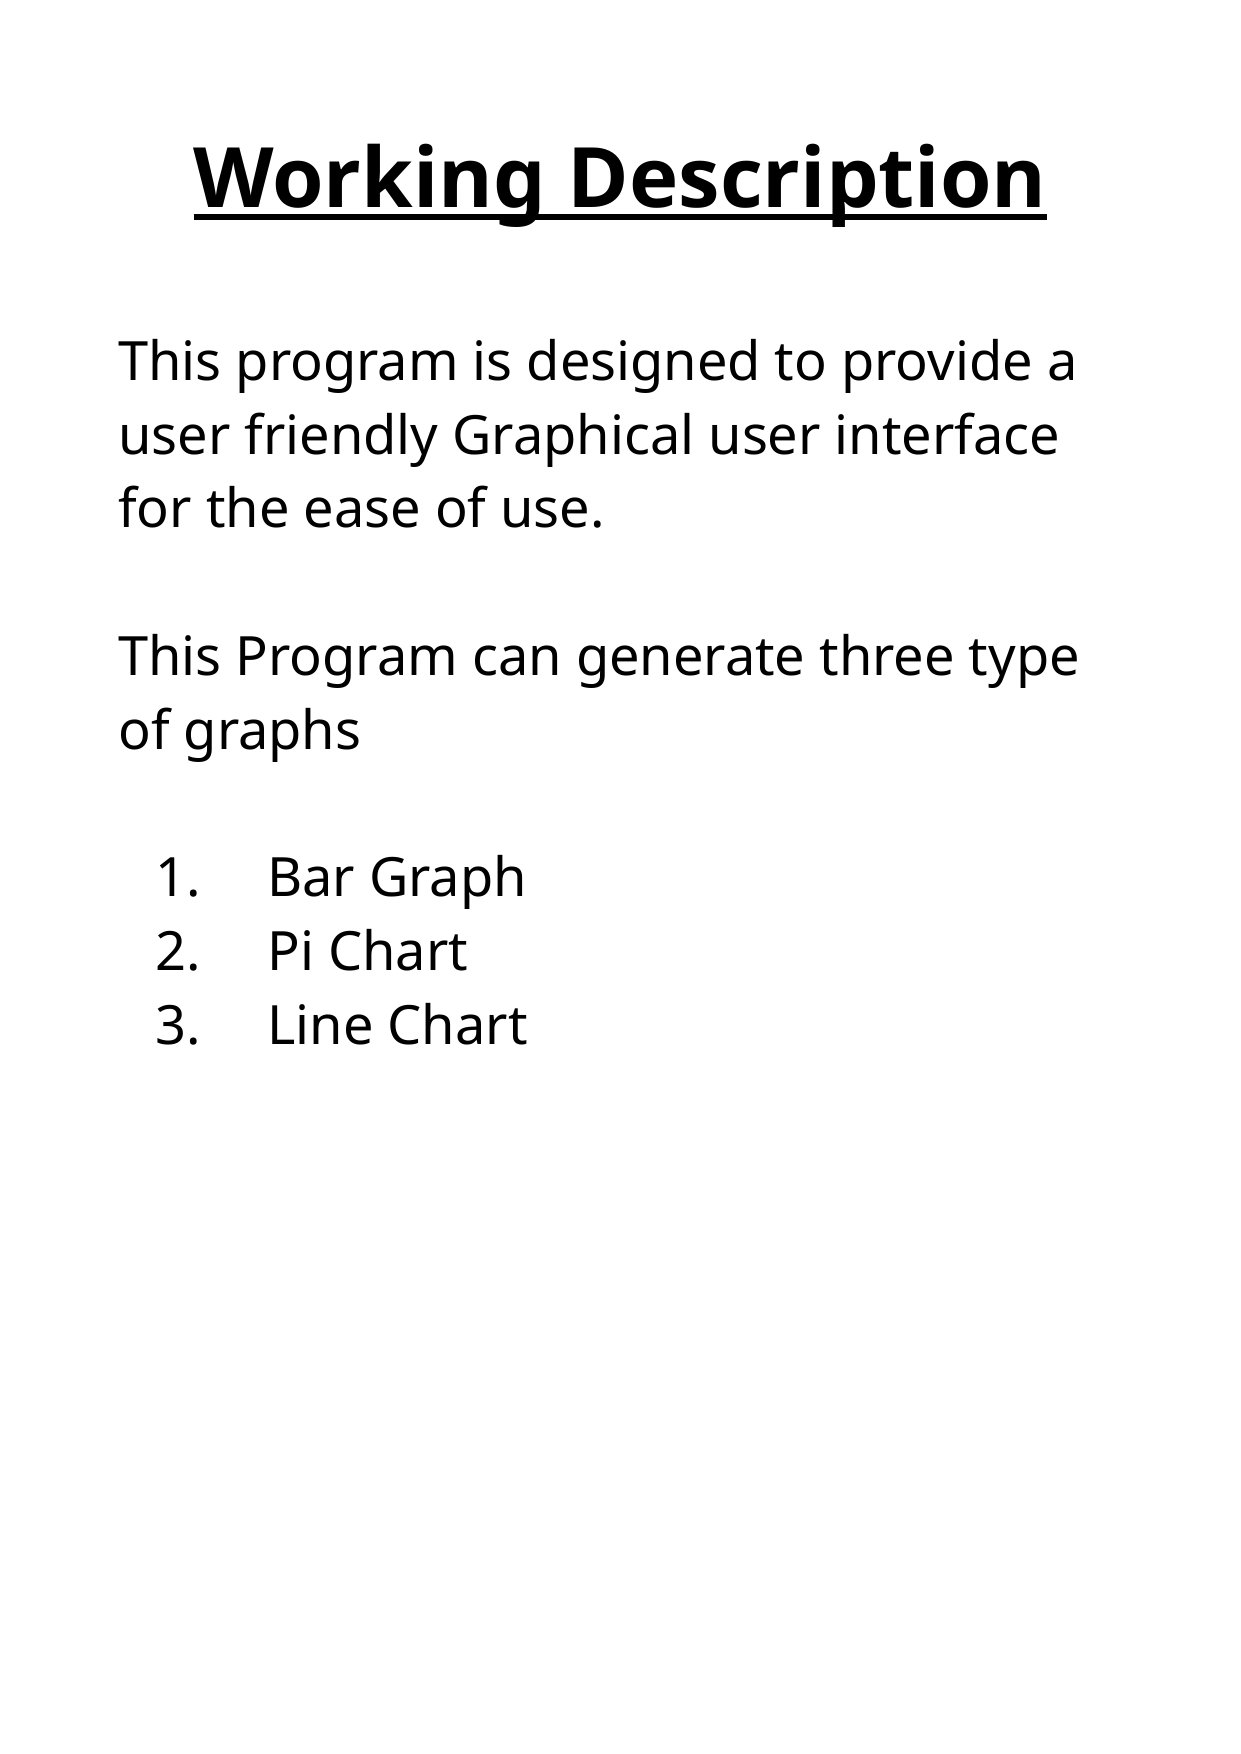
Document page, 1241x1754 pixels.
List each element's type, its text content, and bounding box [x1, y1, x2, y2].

list Pi Chart [156, 912, 1122, 986]
list Line Chart [156, 986, 1122, 1060]
text This program is designed to provide a user friendly Graphical user interface for the ease of use. [118, 322, 1122, 544]
list Bar Graph [156, 839, 1122, 912]
text This Program can generate three type of graphs [118, 617, 1122, 765]
text Working Description [118, 118, 1122, 232]
